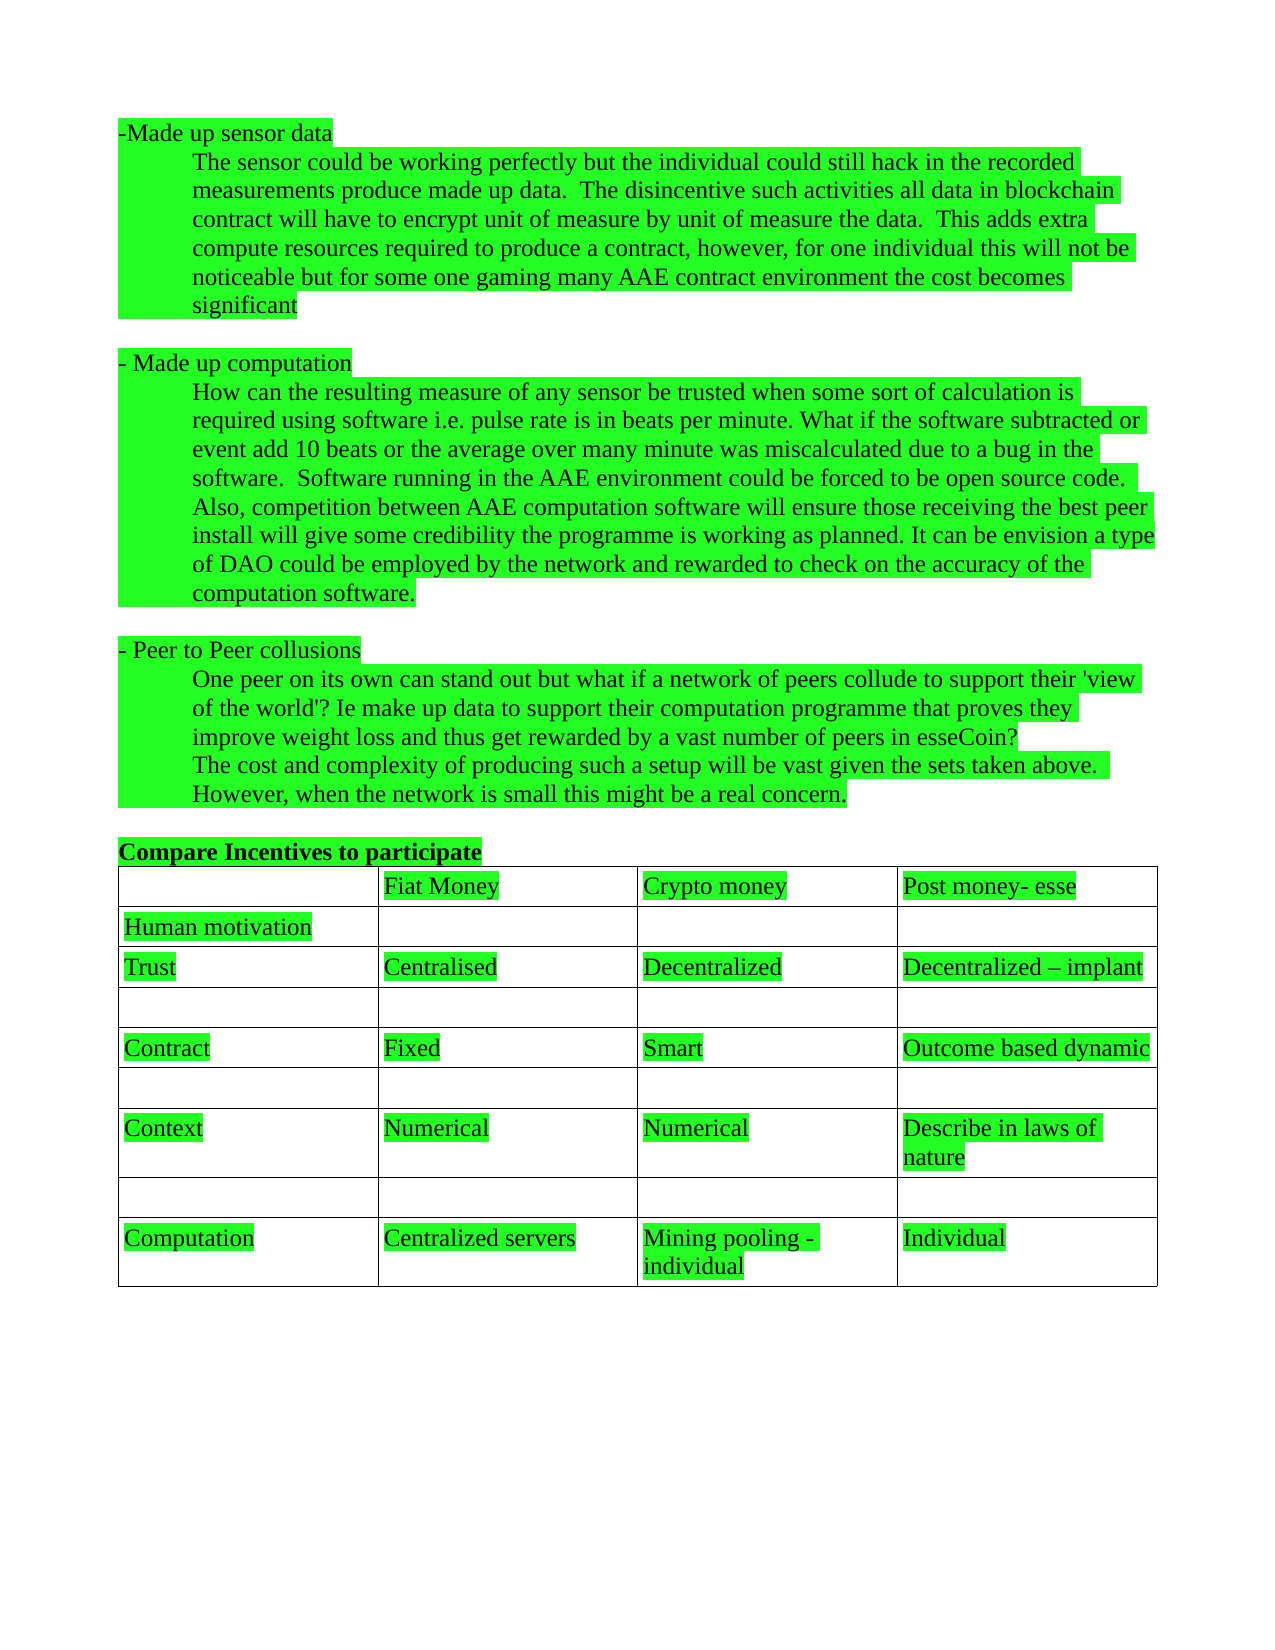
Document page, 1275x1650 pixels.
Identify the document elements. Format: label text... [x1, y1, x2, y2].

text One peer on its own can stand out but what if a network of peers collude to support their 'view of the world'? Ie make up data to support their computation programme that proves they improve weight loss and thus get rewarded by a vast number of peers in esseCoin? [118, 664, 1157, 751]
table_cell [898, 1178, 1157, 1217]
text Compare Incentives to participate [118, 837, 1157, 866]
table_header [119, 867, 378, 906]
text The cost and complexity of producing such a setup will be vast given the sets taken above. However, when the network is small this might be a real concern. [118, 751, 1157, 808]
table_cell Describe in laws of nature [898, 1109, 1157, 1177]
text -Made up sensor data [118, 118, 1157, 147]
table_cell [379, 1178, 637, 1217]
table_cell Trust [119, 947, 378, 987]
table_cell Numerical [379, 1109, 637, 1177]
table_cell Centralised [379, 947, 637, 987]
table_cell Individual [898, 1218, 1157, 1286]
table_cell Smart [638, 1028, 897, 1067]
table_cell [898, 1068, 1157, 1107]
table_cell Outcome based dynamic [898, 1028, 1157, 1067]
table_cell Fixed [379, 1028, 637, 1067]
table_header Fiat Money [379, 867, 637, 906]
table_cell [379, 907, 637, 946]
table_cell Centralized servers [379, 1218, 637, 1286]
text - Peer to Peer collusions [118, 636, 1157, 664]
table_cell [638, 988, 897, 1027]
text The sensor could be working perfectly but the individual could still hack in the recorded measurements produce made up data. The disincentive such activities all data in blockchain contract will have to encrypt unit of measure by unit of measure the data. This adds extra compute resources required to produce a contract, however, for one individual this will not be noticeable but for some one gaming many AAE contract environment the cost becomes significant [118, 147, 1157, 319]
table_cell [898, 907, 1157, 946]
table_cell Decentralized [638, 947, 897, 987]
table_cell [379, 1068, 637, 1107]
table_cell [119, 1068, 378, 1107]
text - Made up computation [118, 348, 1157, 377]
table_header Post money- esse [898, 867, 1157, 906]
table_cell [898, 988, 1157, 1027]
table_cell Context [119, 1109, 378, 1177]
table_cell Mining pooling - individual [638, 1218, 897, 1286]
table_cell Decentralized – implant [898, 947, 1157, 987]
table_cell Computation [119, 1218, 378, 1286]
table_cell [638, 1178, 897, 1217]
table_cell [119, 1178, 378, 1217]
table_header Crypto money [638, 867, 897, 906]
table_cell [379, 988, 637, 1027]
table_cell Human motivation [119, 907, 378, 946]
table_cell [638, 907, 897, 946]
table_cell [638, 1068, 897, 1107]
table_cell Contract [119, 1028, 378, 1067]
text How can the resulting measure of any sensor be trusted when some sort of calculation is required using software i.e. pulse rate is in beats per minute. What if the software subtracted or event add 10 beats or the average over many minute was miscalculated due to a bug in the software. Software running in the AAE environment could be forced to be open source code. Also, competition between AAE computation software will ensure those receiving the best peer install will give some credibility the programme is working as planned. It can be envision a type of DAO could be employed by the network and rewarded to check on the accuracy of the computation software. [118, 377, 1157, 607]
table_cell Numerical [638, 1109, 897, 1177]
table_cell [119, 988, 378, 1027]
